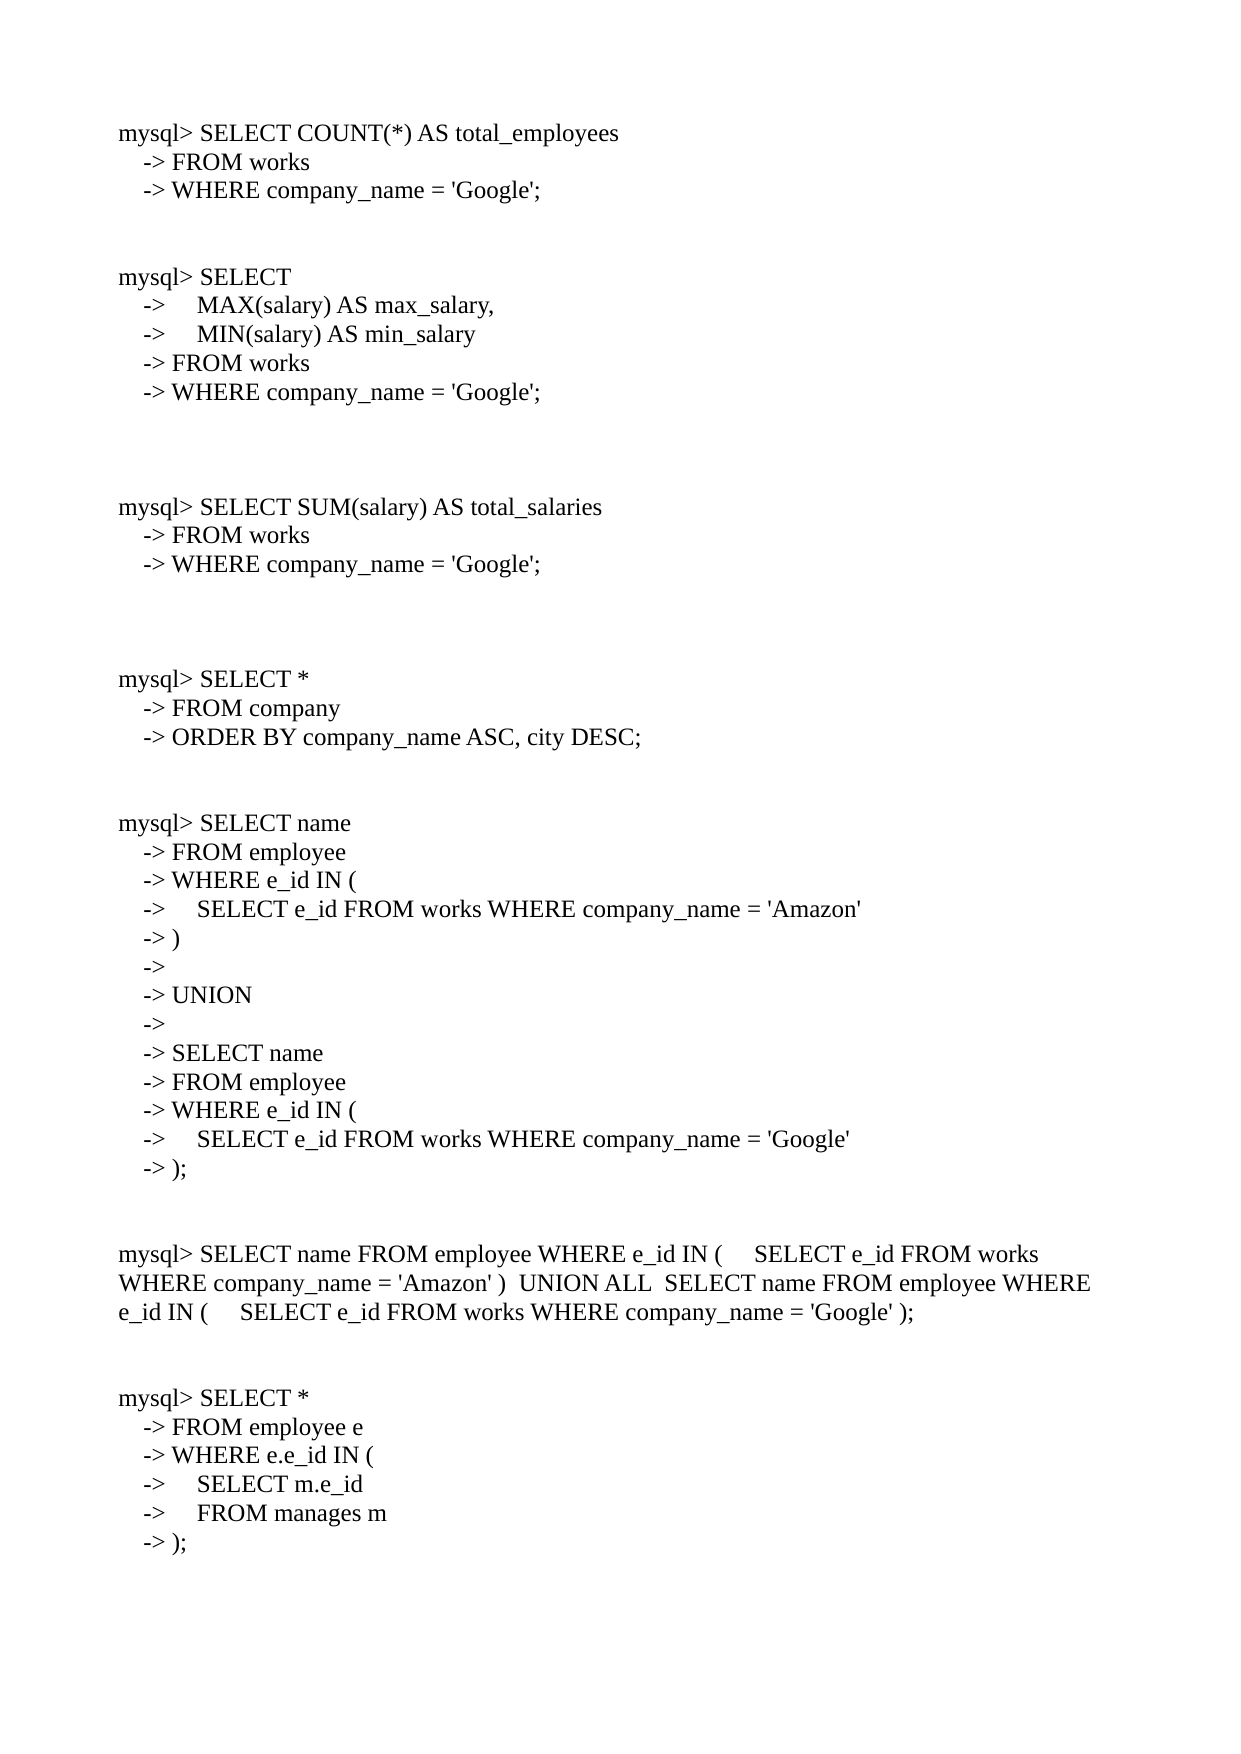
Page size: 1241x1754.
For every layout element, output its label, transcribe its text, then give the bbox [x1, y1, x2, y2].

text -> FROM employee [118, 1067, 1122, 1096]
text -> WHERE e_id IN ( [118, 866, 1122, 894]
text -> FROM company [118, 693, 1122, 722]
text -> ); [118, 1527, 1122, 1556]
text -> FROM employee e [118, 1412, 1122, 1441]
text -> MAX(salary) AS max_salary, [118, 291, 1122, 319]
text -> FROM works [118, 521, 1122, 549]
text -> WHERE company_name = 'Google'; [118, 176, 1122, 204]
text mysql> SELECT * [118, 664, 1122, 693]
text -> ) [118, 923, 1122, 952]
text -> WHERE company_name = 'Google'; [118, 377, 1122, 406]
text -> FROM manages m [118, 1498, 1122, 1527]
text -> SELECT e_id FROM works WHERE company_name = 'Google' [118, 1124, 1122, 1153]
text mysql> SELECT * [118, 1383, 1122, 1412]
text -> ORDER BY company_name ASC, city DESC; [118, 722, 1122, 751]
text -> MIN(salary) AS min_salary [118, 319, 1122, 348]
text mysql> SELECT name FROM employee WHERE e_id IN ( SELECT e_id FROM works WHERE company_name = 'Amazon' ) UNION ALL SELECT name FROM employee WHERE e_id IN ( SELECT e_id FROM works WHERE company_name = 'Google' ); [118, 1239, 1122, 1326]
text mysql> SELECT [118, 262, 1122, 291]
text -> WHERE e.e_id IN ( [118, 1441, 1122, 1469]
text -> FROM employee [118, 837, 1122, 866]
text mysql> SELECT COUNT(*) AS total_employees [118, 118, 1122, 147]
text -> ); [118, 1153, 1122, 1182]
text mysql> SELECT SUM(salary) AS total_salaries [118, 492, 1122, 521]
text -> SELECT e_id FROM works WHERE company_name = 'Amazon' [118, 894, 1122, 923]
text -> [118, 1009, 1122, 1038]
text -> FROM works [118, 147, 1122, 176]
text -> FROM works [118, 348, 1122, 377]
text -> SELECT m.e_id [118, 1469, 1122, 1498]
text -> WHERE company_name = 'Google'; [118, 549, 1122, 578]
text mysql> SELECT name [118, 808, 1122, 837]
text -> UNION [118, 981, 1122, 1009]
text -> [118, 952, 1122, 981]
text -> WHERE e_id IN ( [118, 1096, 1122, 1124]
text -> SELECT name [118, 1038, 1122, 1067]
